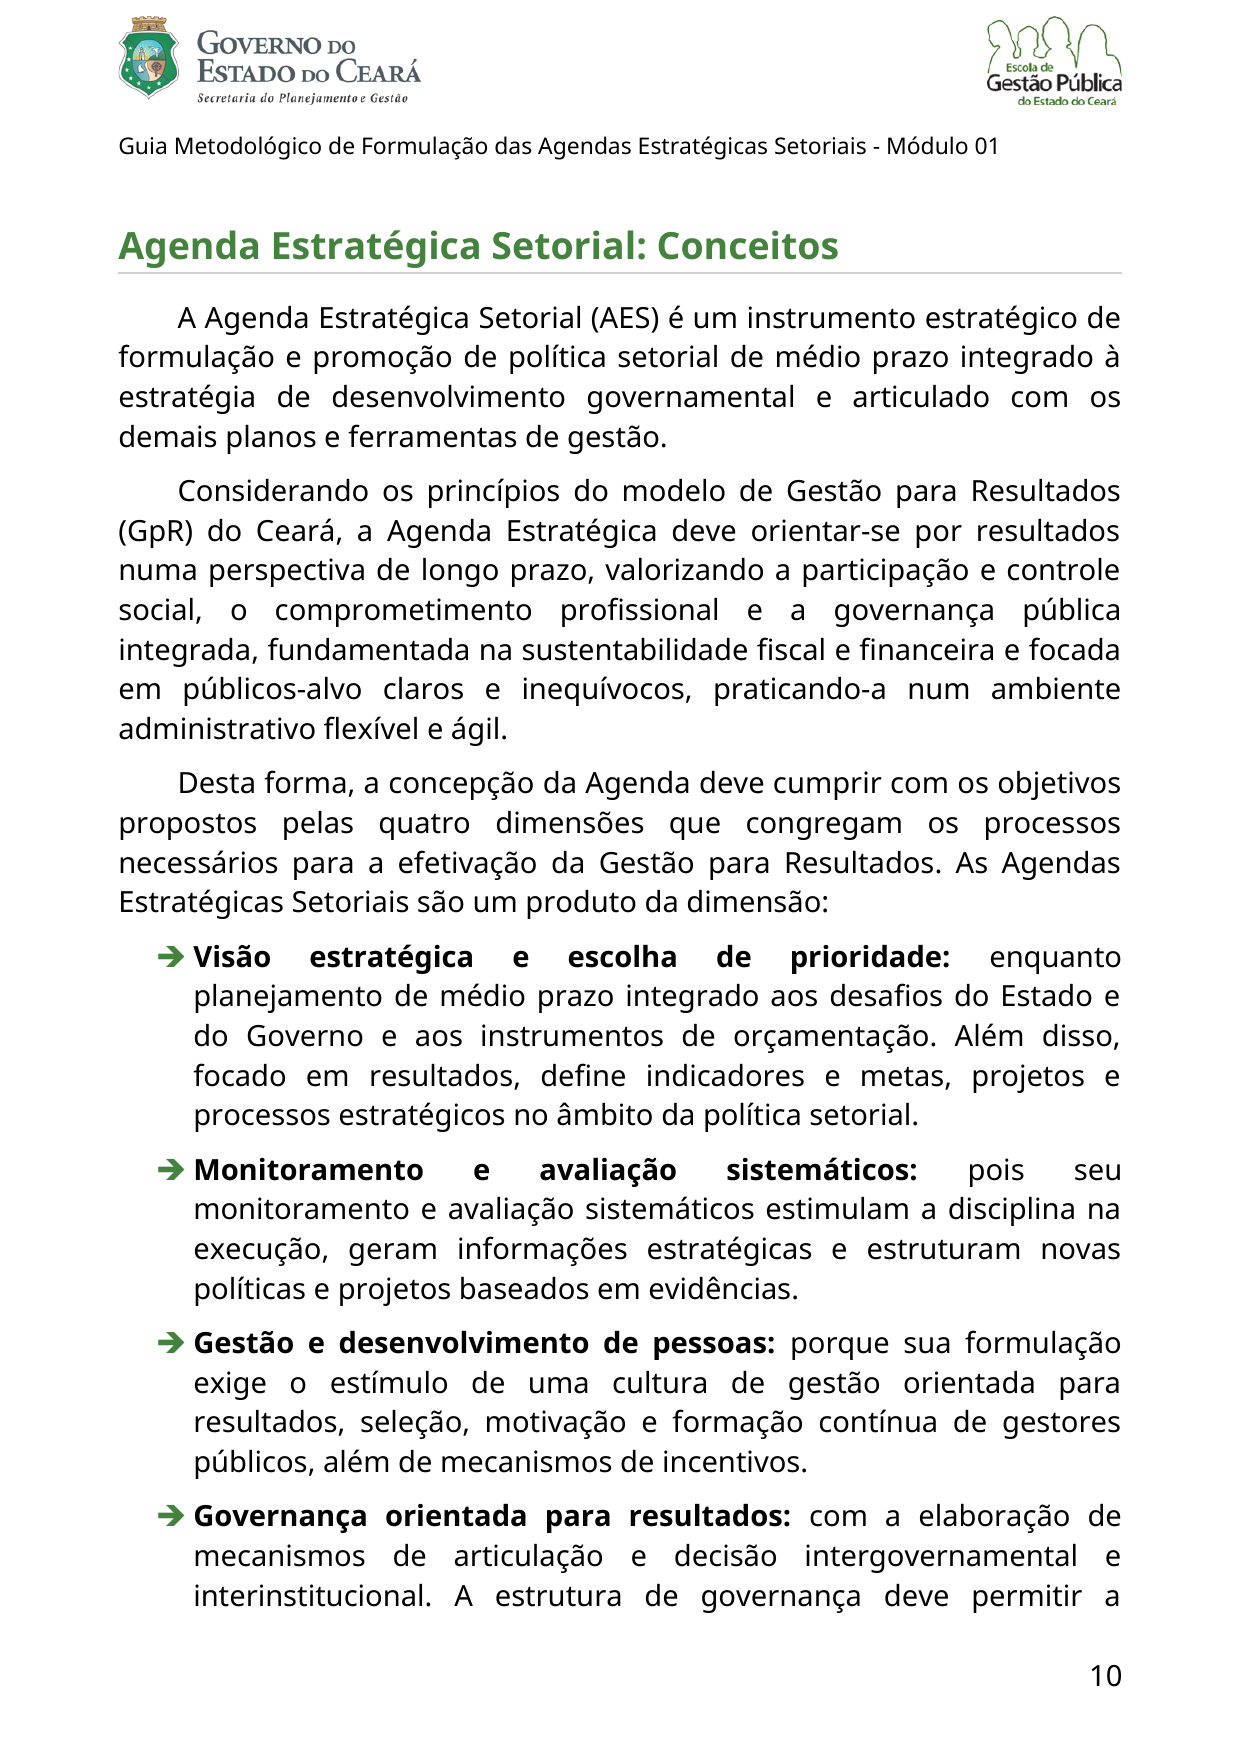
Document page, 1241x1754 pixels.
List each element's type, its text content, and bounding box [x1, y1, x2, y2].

picture [118, 16, 1122, 105]
text Considerando os princípios do modelo de Gestão para Resultados (GpR) do Ceará, a Agenda Estratégica deve orientar-se por resultados numa perspectiva de longo prazo, valorizando a participação e controle social, o comprometimento profissional e a governança pública integrada, fundamentada na sustentabilidade fiscal e financeira e focada em públicos-alvo claros e inequívocos, praticando-a num ambiente administrativo flexível e ágil. [118, 470, 1122, 748]
list Monitoramento e avaliação sistemáticos: pois seu monitoramento e avaliação sistemáticos estimulam a disciplina na execução, geram informações estratégicas e estruturam novas políticas e projetos baseados em evidências. [156, 1149, 1122, 1308]
text A Agenda Estratégica Setorial (AES) é um instrumento estratégico de formulação e promoção de política setorial de médio prazo integrado à estratégia de desenvolvimento governamental e articulado com os demais planos e ferramentas de gestão. [118, 297, 1122, 456]
text Desta forma, a concepção da Agenda deve cumprir com os objetivos propostos pelas quatro dimensões que congregam os processos necessários para a efetivação da Gestão para Resultados. As Agendas Estratégicas Setoriais são um produto da dimensão: [118, 763, 1122, 921]
list Visão estratégica e escolha de prioridade: enquanto planejamento de médio prazo integrado aos desafios do Estado e do Governo e aos instrumentos de orçamentação. Além disso, focado em resultados, define indicadores e metas, projetos e processos estratégicos no âmbito da política setorial. [156, 936, 1122, 1134]
list Gestão e desenvolvimento de pessoas: porque sua formulação exige o estímulo de uma cultura de gestão orientada para resultados, seleção, motivação e formação contínua de gestores públicos, além de mecanismos de incentivos. [156, 1322, 1122, 1481]
subtitle Agenda Estratégica Setorial: Conceitos [118, 219, 1122, 272]
list Governança orientada para resultados: com a elaboração de mecanismos de articulação e decisão intergovernamental e interinstitucional. A estrutura de governança deve permitir a [156, 1496, 1122, 1615]
